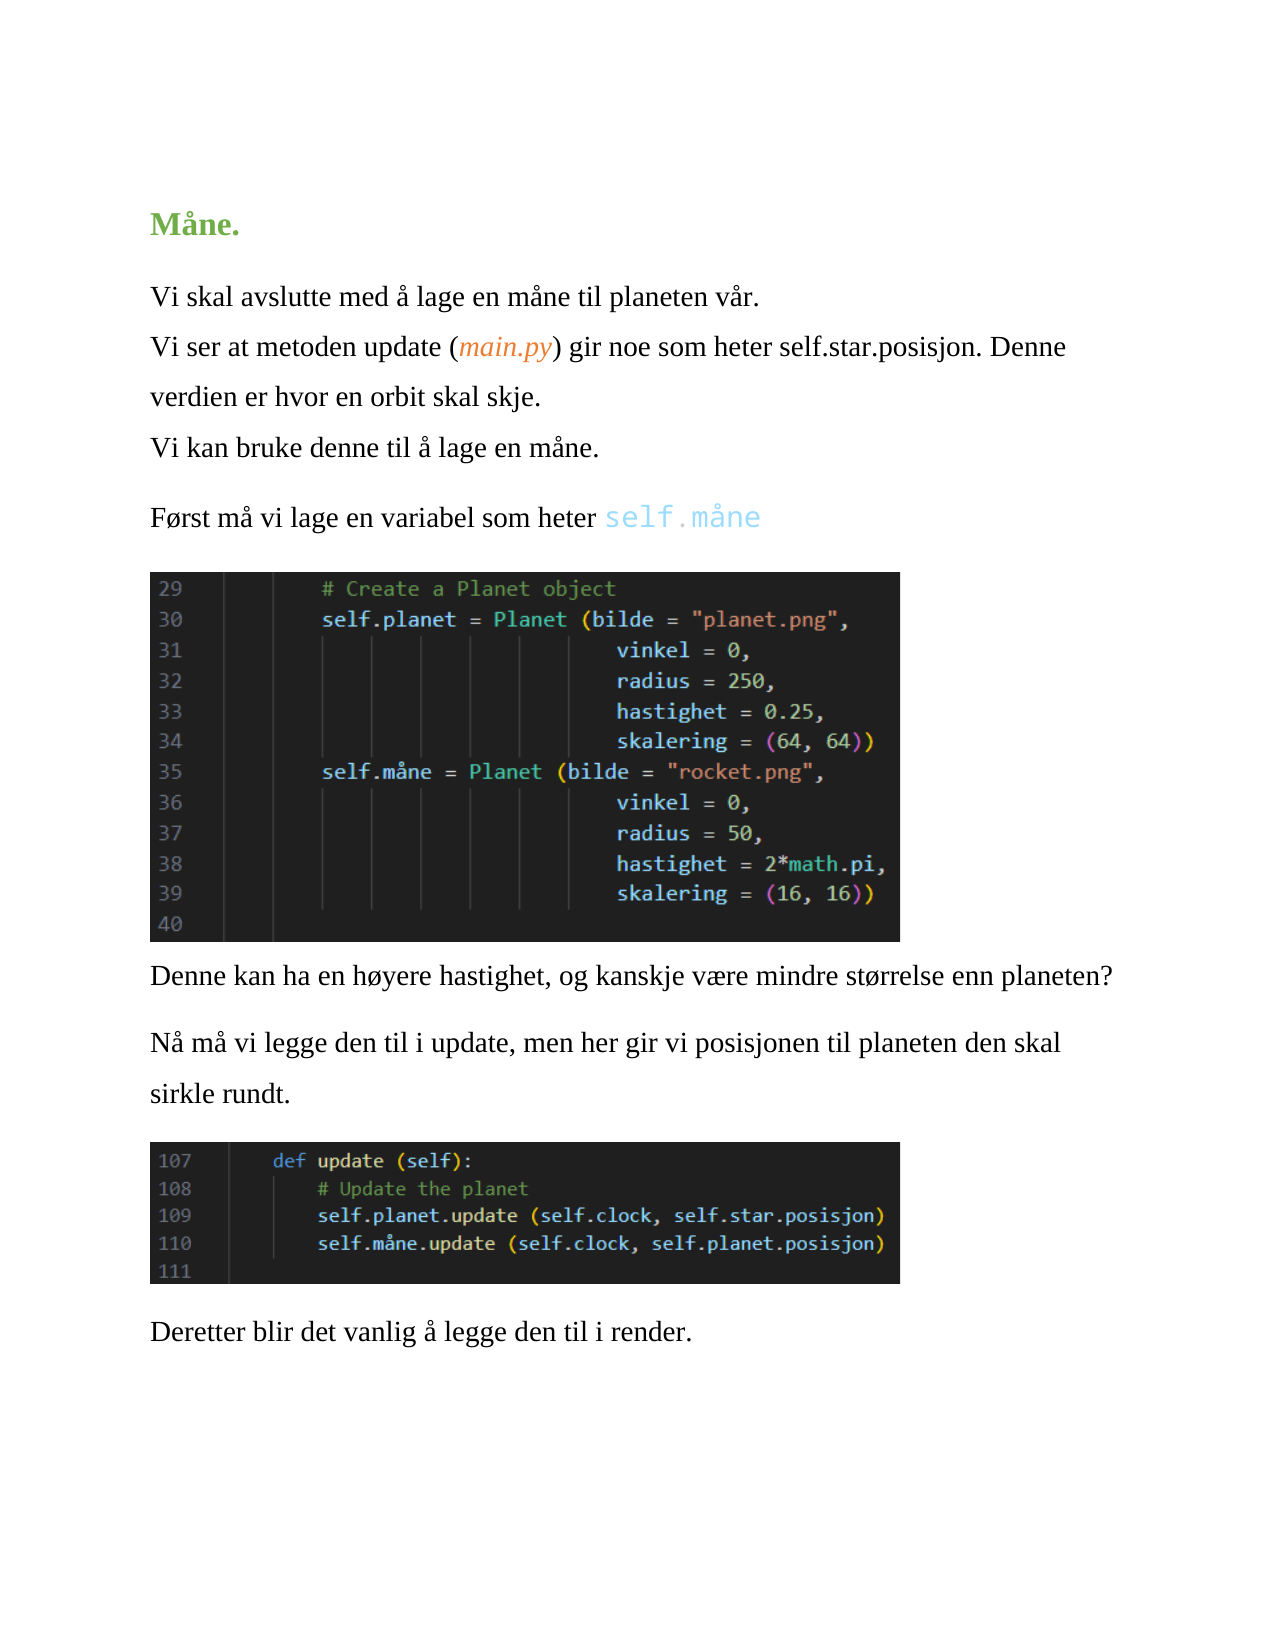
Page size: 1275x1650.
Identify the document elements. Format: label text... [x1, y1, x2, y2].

picture [150, 1142, 901, 1284]
text Måne. [150, 205, 1125, 243]
text Nå må vi legge den til i update, men her gir vi posisjonen til planeten den skal sirkle rundt. [150, 1025, 1125, 1109]
text Først må vi lage en variabel som heter self.måne [150, 497, 1125, 536]
text Vi skal avslutte med å lage en måne til planeten vår. Vi ser at metoden update (main.py) gir noe som heter self.star.posisjon. Denne verdien er hvor en orbit skal skje. Vi kan bruke denne til å lage en måne. [150, 279, 1125, 463]
picture [150, 572, 901, 942]
text Deretter blir det vanlig å legge den til i render. [150, 1314, 1125, 1347]
text Denne kan ha en høyere hastighet, og kanskje være mindre størrelse enn planeten? [150, 573, 1125, 992]
